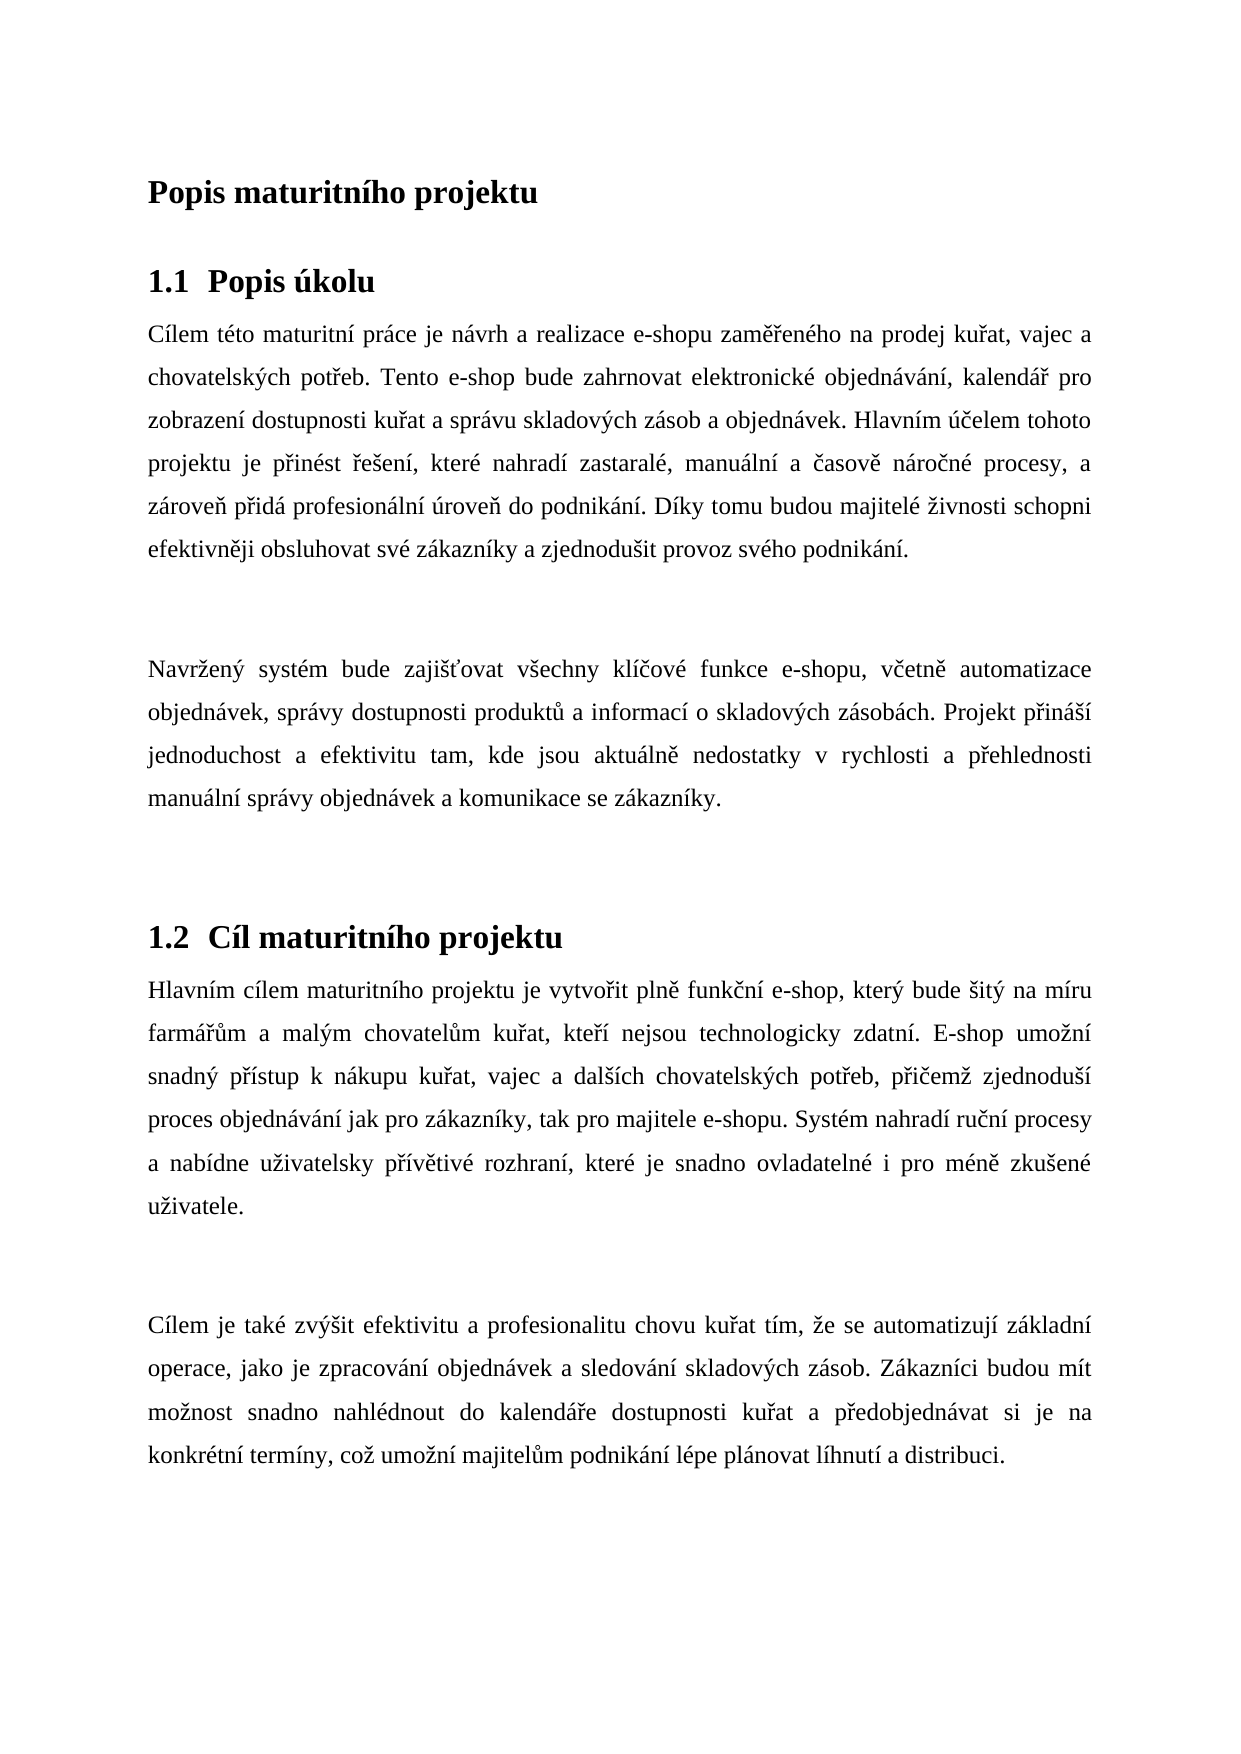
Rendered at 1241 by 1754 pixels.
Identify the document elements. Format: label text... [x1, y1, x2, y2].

text Navržený systém bude zajišťovat všechny klíčové funkce e-shopu, včetně automatizace objednávek, správy dostupnosti produktů a informací o skladových zásobách. Projekt přináší jednoduchost a efektivitu tam, kde jsou aktuálně nedostatky v rychlosti a přehlednosti manuální správy objednávek a komunikace se zákazníky. [148, 654, 1093, 812]
text Cílem této maturitní práce je návrh a realizace e-shopu zaměřeného na prodej kuřat, vajec a chovatelských potřeb. Tento e-shop bude zahrnovat elektronické objednávání, kalendář pro zobrazení dostupnosti kuřat a správu skladových zásob a objednávek. Hlavním účelem tohoto projektu je přinést řešení, které nahradí zastaralé, manuální a časově náročné procesy, a zároveň přidá profesionální úroveň do podnikání. Díky tomu budou majitelé živnosti schopni efektivněji obsluhovat své zákazníky a zjednodušit provoz svého podnikání. [148, 319, 1093, 563]
subtitle Popis maturitního projektu [148, 173, 1093, 211]
text Cílem je také zvýšit efektivitu a profesionalitu chovu kuřat tím, že se automatizují základní operace, jako je zpracování objednávek a sledování skladových zásob. Zákazníci budou mít možnost snadno nahlédnout do kalendáře dostupnosti kuřat a předobjednávat si je na konkrétní termíny, což umožní majitelům podnikání lépe plánovat líhnutí a distribuci. [148, 1310, 1093, 1468]
subtitle Cíl maturitního projektu [148, 918, 1093, 956]
text Hlavním cílem maturitního projektu je vytvořit plně funkční e-shop, který bude šitý na míru farmářům a malým chovatelům kuřat, kteří nejsou technologicky zdatní. E-shop umožní snadný přístup k nákupu kuřat, vajec a dalších chovatelských potřeb, přičemž zjednoduší proces objednávání jak pro zákazníky, tak pro majitele e-shopu. Systém nahradí ruční procesy a nabídne uživatelsky přívětivé rozhraní, které je snadno ovladatelné i pro méně zkušené uživatele. [148, 975, 1093, 1219]
subtitle Popis úkolu [148, 261, 1093, 300]
